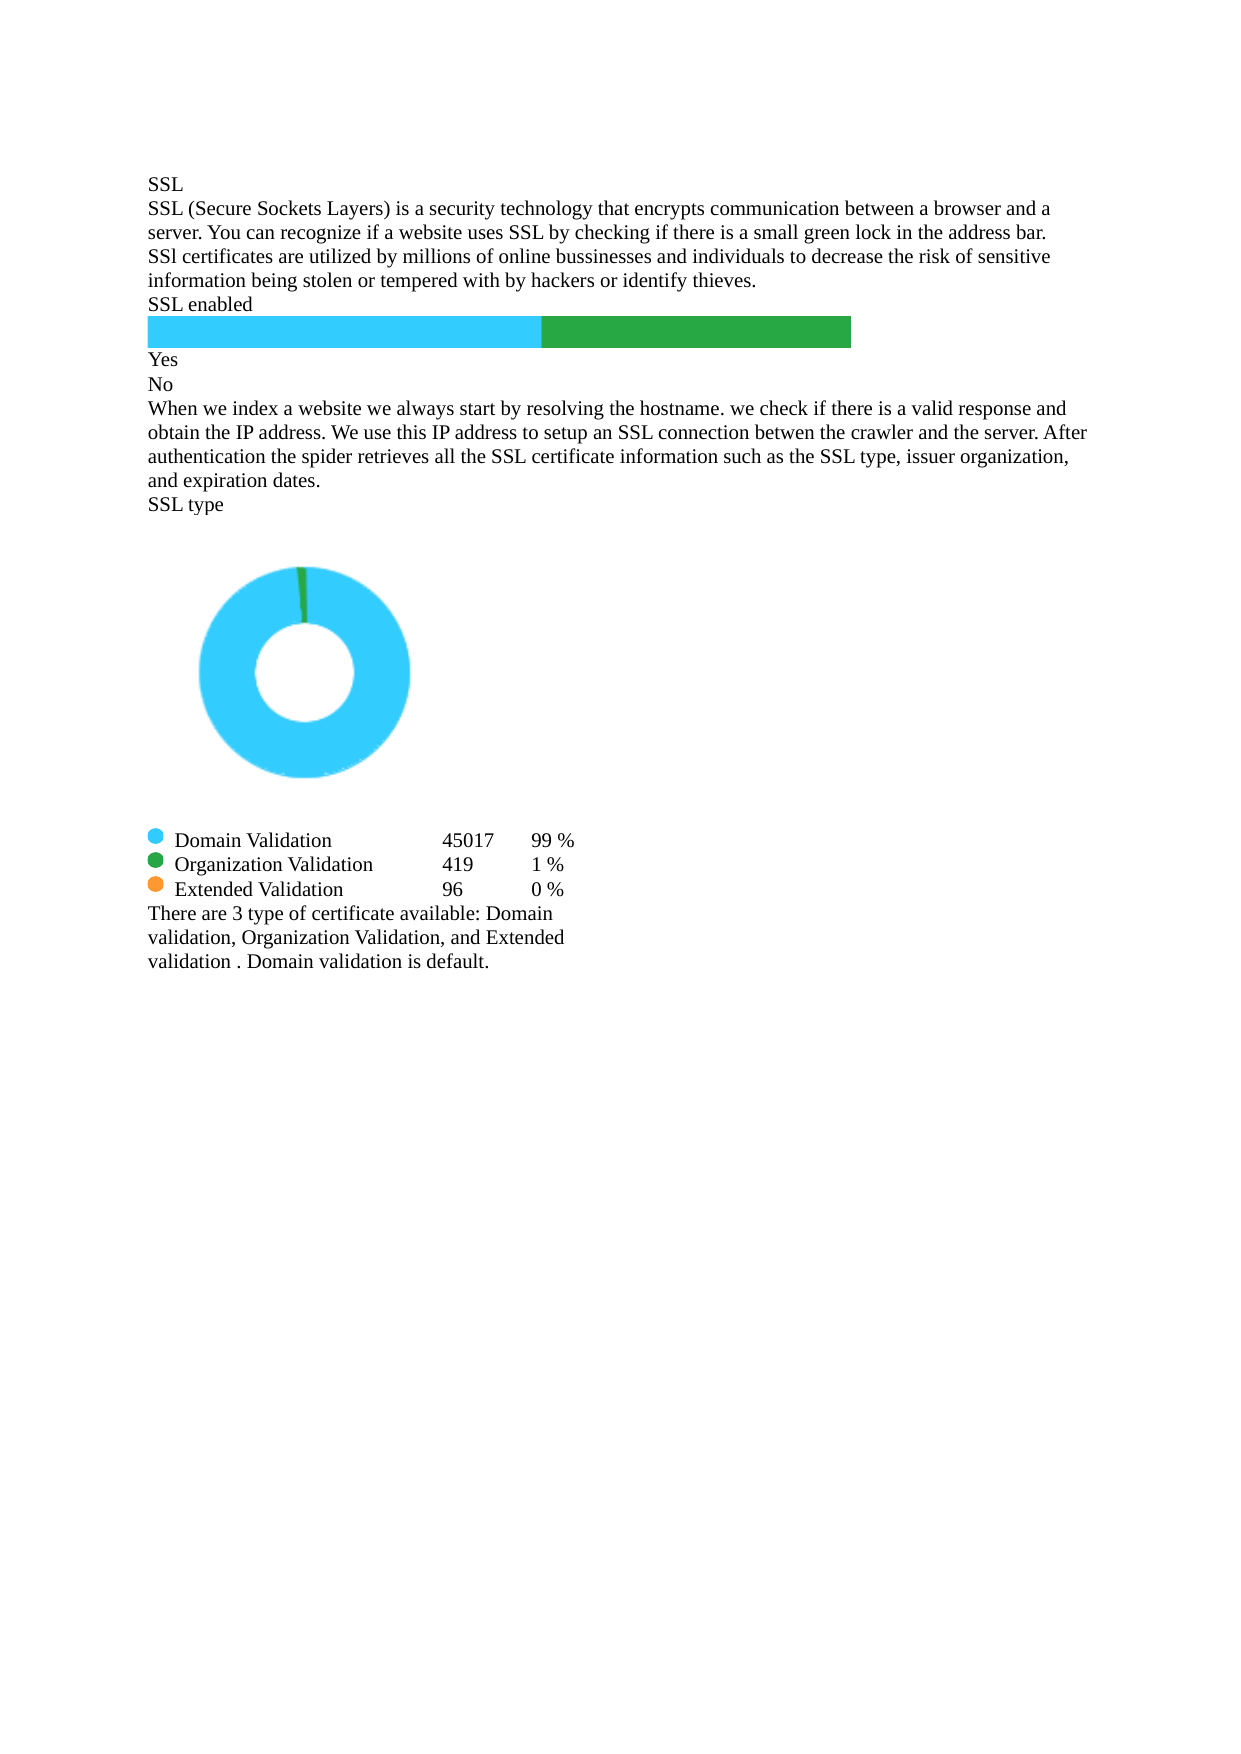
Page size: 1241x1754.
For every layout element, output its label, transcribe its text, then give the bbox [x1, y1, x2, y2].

table_cell [148, 853, 174, 876]
table_header 99 % [531, 828, 620, 852]
table_cell [148, 876, 174, 901]
table_cell 0 % [531, 876, 620, 901]
picture [147, 852, 164, 868]
table_cell Organization Validation [174, 853, 442, 876]
table_cell 1 % [531, 853, 620, 876]
text SSL [148, 172, 1092, 196]
text SSL enabled [148, 292, 1092, 316]
text When we index a website we always start by resolving the hostname. we check if there is a valid response and obtain the IP address. We use this IP address to setup an SSL connection betwen the crawler and the server. After authentication the spider retrieves all the SSL certificate information such as the SSL type, issuer organization, and expiration dates. [148, 396, 1092, 492]
picture [147, 876, 164, 892]
text SSl certificates are utilized by millions of online bussinesses and individuals to decrease the risk of sensitive information being stolen or tempered with by hackers or identify thieves. [148, 244, 1092, 292]
text SSL (Secure Sockets Layers) is a security technology that encrypts communication between a browser and a server. You can recognize if a website uses SSL by checking if there is a small green lock in the address bar. [148, 196, 1092, 244]
table_header [148, 829, 174, 852]
text SSL type [148, 492, 1092, 516]
table_header 45017 [442, 828, 531, 852]
text No [148, 371, 1092, 396]
table_cell 419 [442, 853, 531, 876]
table_cell 96 [442, 876, 531, 901]
picture [147, 515, 461, 844]
text Yes [148, 347, 1092, 371]
picture [147, 316, 851, 348]
table_header Domain Validation [174, 829, 442, 852]
text There are 3 type of certificate available: Domain validation, Organization Validation, and Extended validation . Domain validation is default. [148, 901, 620, 973]
table_cell Extended Validation [174, 876, 442, 901]
